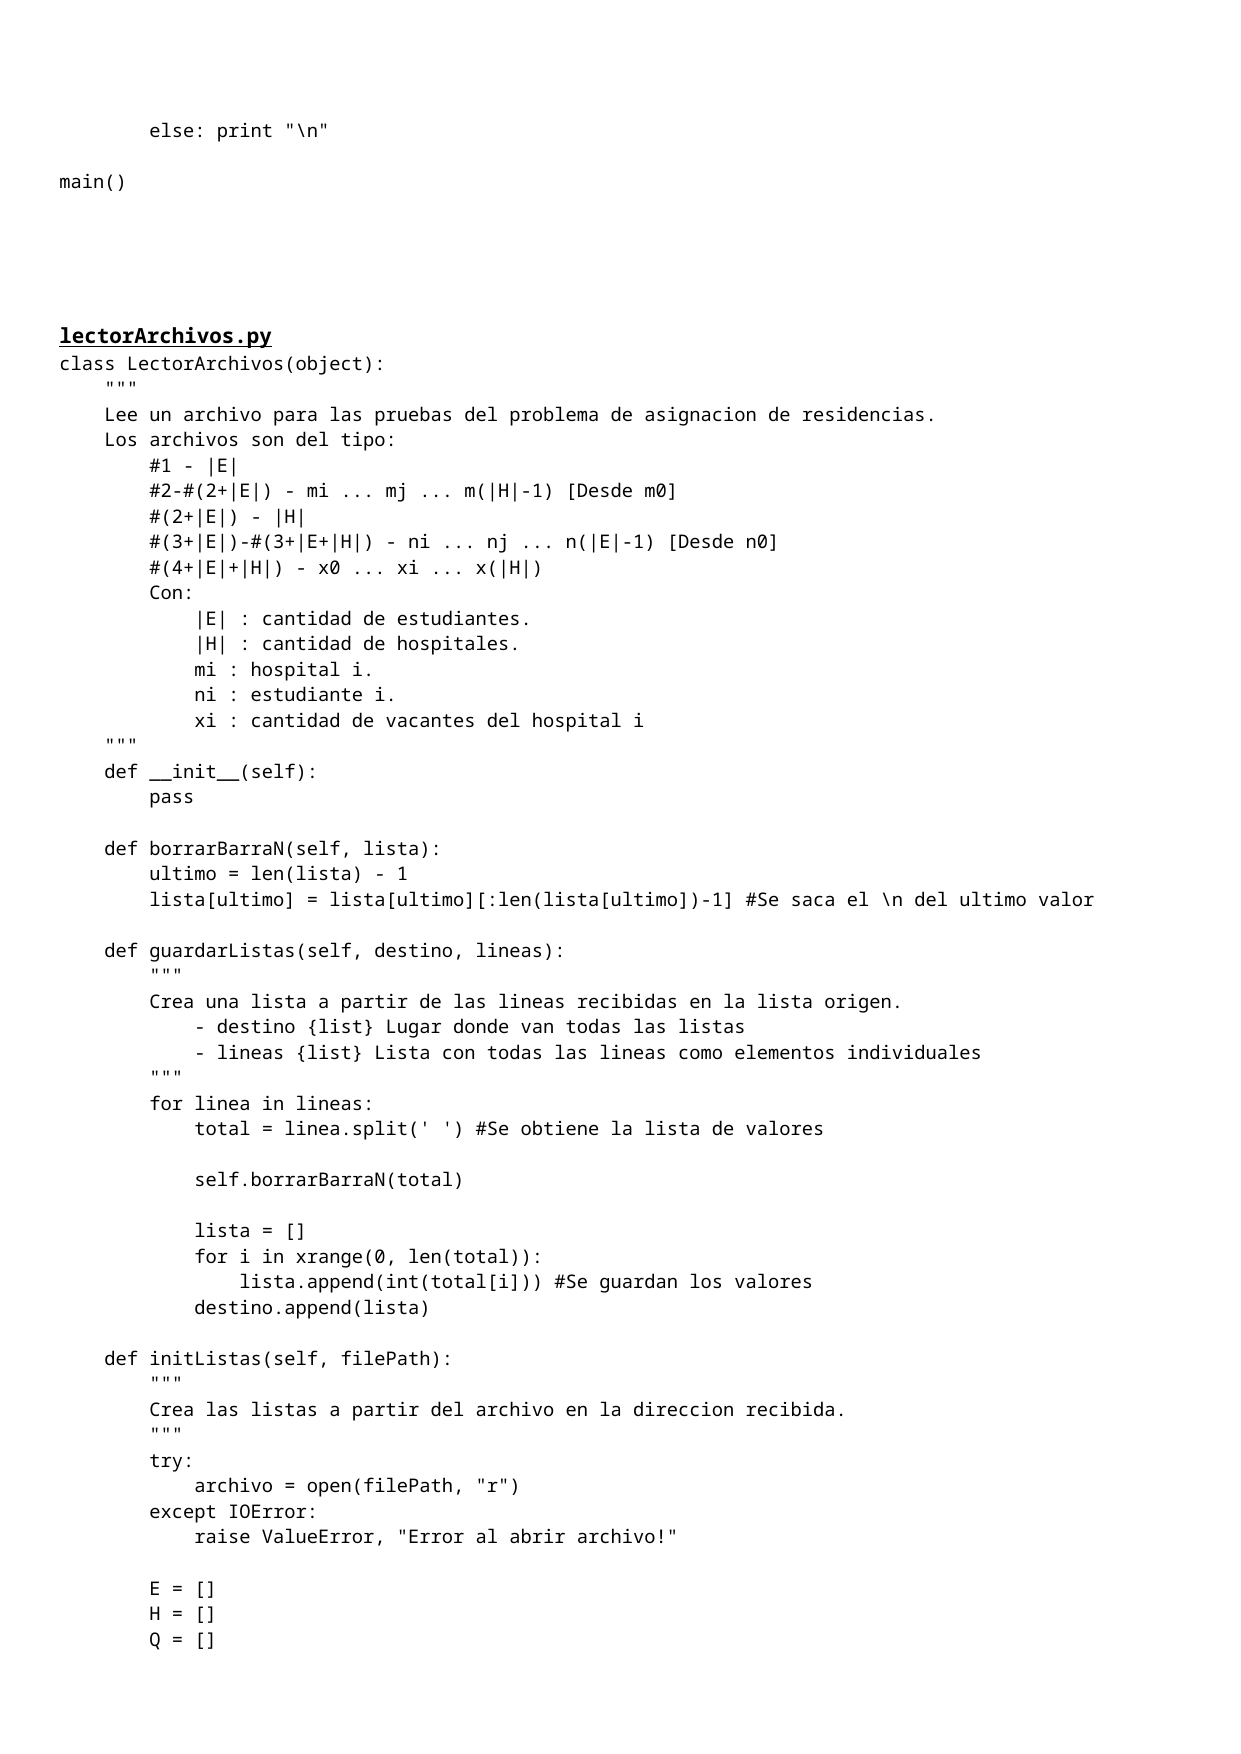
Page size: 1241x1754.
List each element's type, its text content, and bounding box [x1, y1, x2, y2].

text #1 - |E| [59, 452, 1181, 477]
text """ [59, 1422, 1181, 1447]
text - lineas {list} Lista con todas las lineas como elementos individuales [59, 1039, 1181, 1064]
text #(4+|E|+|H|) - x0 ... xi ... x(|H|) [59, 554, 1181, 579]
text lista[ultimo] = lista[ultimo][:len(lista[ultimo])-1] #Se saca el \n del ultimo valor [59, 886, 1181, 911]
text pass [59, 784, 1181, 809]
text def guardarListas(self, destino, lineas): [59, 937, 1181, 962]
text Los archivos son del tipo: [59, 426, 1181, 452]
text destino.append(lista) [59, 1294, 1181, 1320]
text lectorArchivos.py [59, 321, 1181, 350]
text |H| : cantidad de hospitales. [59, 631, 1181, 656]
text main() [59, 168, 1181, 194]
text def initListas(self, filePath): [59, 1345, 1181, 1371]
text """ [59, 1371, 1181, 1396]
text xi : cantidad de vacantes del hospital i [59, 707, 1181, 733]
text ultimo = len(lista) - 1 [59, 860, 1181, 886]
text for linea in lineas: [59, 1090, 1181, 1116]
text |E| : cantidad de estudiantes. [59, 605, 1181, 631]
text archivo = open(filePath, "r") [59, 1473, 1181, 1498]
text lista.append(int(total[i])) #Se guardan los valores [59, 1269, 1181, 1294]
text #(2+|E|) - |H| [59, 503, 1181, 528]
text def __init__(self): [59, 758, 1181, 784]
text Con: [59, 579, 1181, 605]
text for i in xrange(0, len(total)): [59, 1243, 1181, 1269]
text Lee un archivo para las pruebas del problema de asignacion de residencias. [59, 401, 1181, 426]
text Crea una lista a partir de las lineas recibidas en la lista origen. [59, 988, 1181, 1013]
text ni : estudiante i. [59, 682, 1181, 707]
text #(3+|E|)-#(3+|E+|H|) - ni ... nj ... n(|E|-1) [Desde n0] [59, 528, 1181, 554]
text total = linea.split(' ') #Se obtiene la lista de valores [59, 1116, 1181, 1141]
text mi : hospital i. [59, 656, 1181, 682]
text self.borrarBarraN(total) [59, 1167, 1181, 1192]
text #2-#(2+|E|) - mi ... mj ... m(|H|-1) [Desde m0] [59, 477, 1181, 503]
text except IOError: [59, 1498, 1181, 1524]
text """ [59, 375, 1181, 401]
text H = [] [59, 1600, 1181, 1626]
text lista = [] [59, 1218, 1181, 1243]
text def borrarBarraN(self, lista): [59, 835, 1181, 860]
text """ [59, 1064, 1181, 1090]
text E = [] [59, 1575, 1181, 1600]
text try: [59, 1447, 1181, 1473]
text else: print "\n" [59, 117, 1181, 143]
text """ [59, 962, 1181, 988]
text """ [59, 733, 1181, 758]
text class LectorArchivos(object): [59, 350, 1181, 375]
text - destino {list} Lugar donde van todas las listas [59, 1013, 1181, 1039]
text Crea las listas a partir del archivo en la direccion recibida. [59, 1396, 1181, 1422]
text Q = [] [59, 1626, 1181, 1651]
text raise ValueError, "Error al abrir archivo!" [59, 1524, 1181, 1549]
